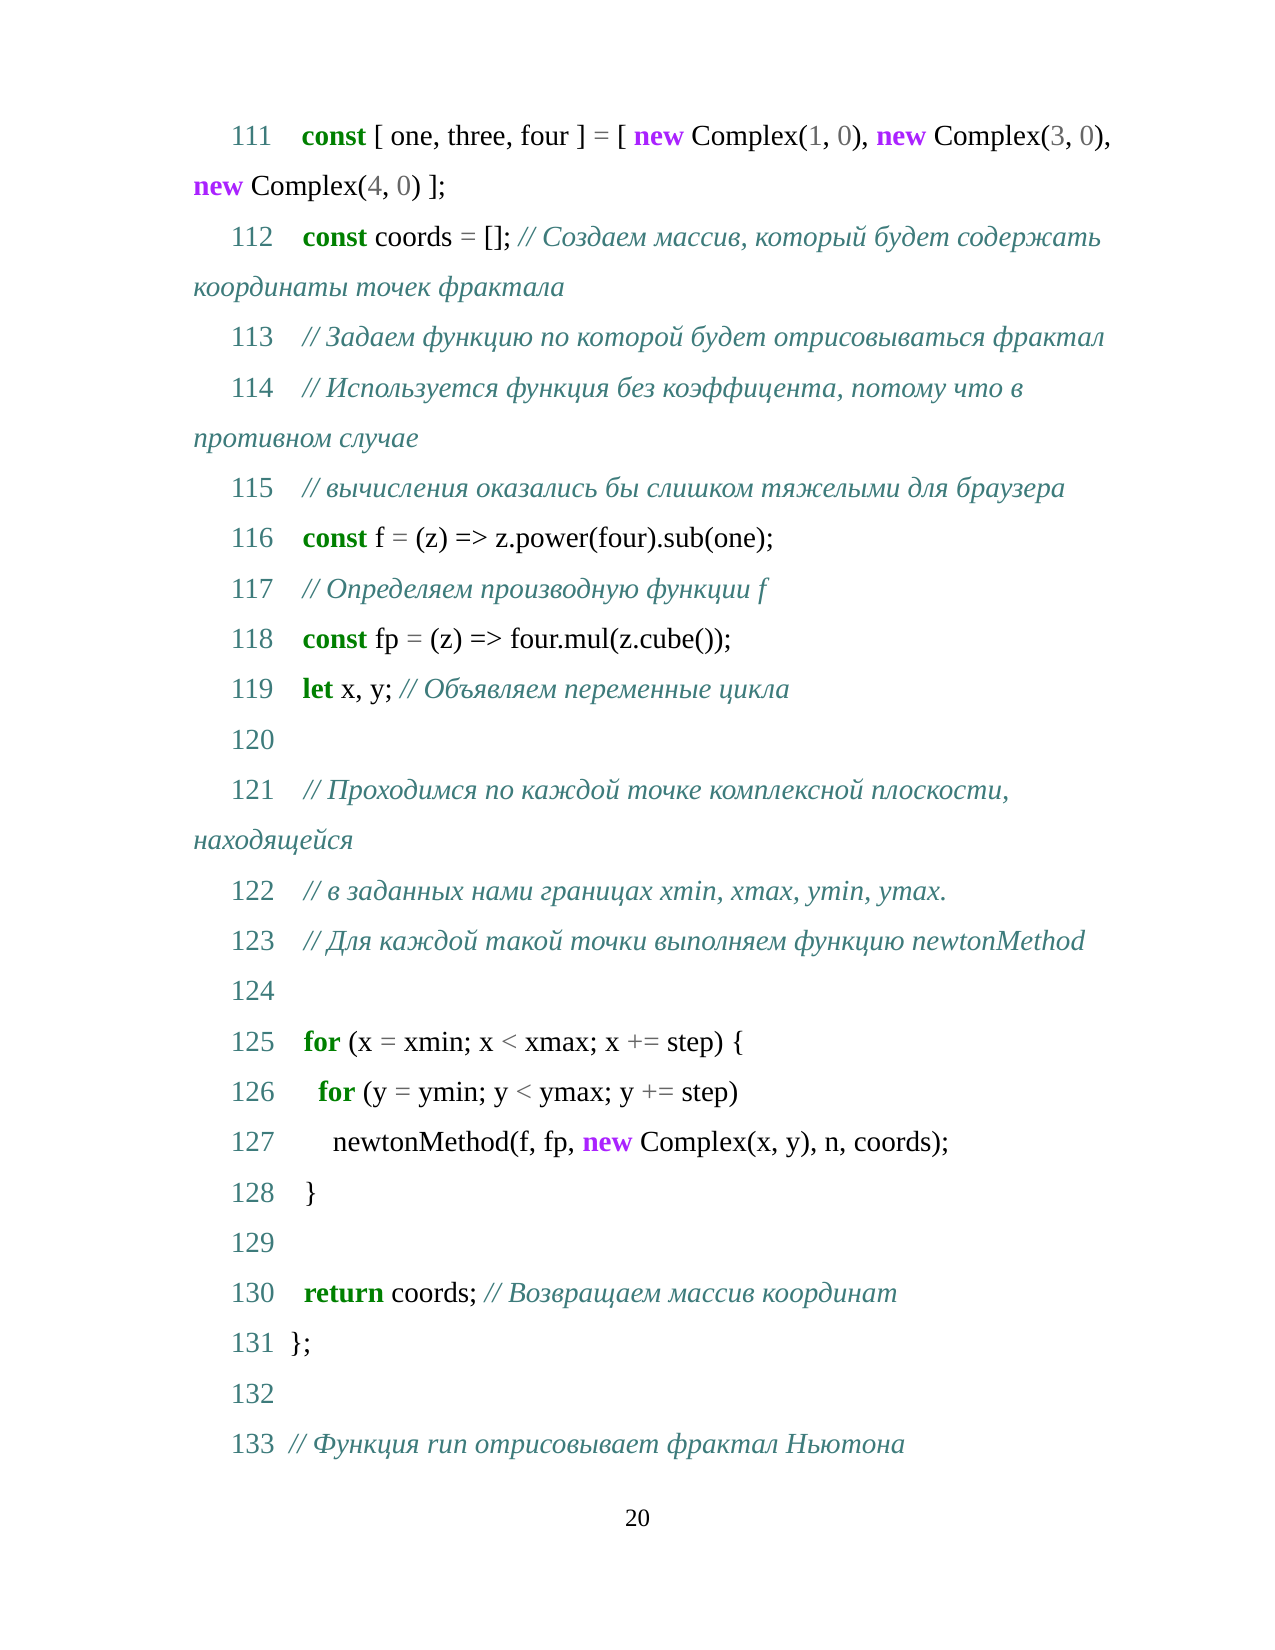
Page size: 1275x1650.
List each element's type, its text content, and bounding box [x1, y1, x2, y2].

text 113 // Задаем функцию по которой будет отрисовываться фрактал [193, 319, 1157, 353]
text 115 // вычисления оказались бы слишком тяжелыми для браузера [193, 470, 1157, 504]
text 130 return coords; // Возвращаем массив координат [193, 1275, 1157, 1309]
text 132 [193, 1376, 1157, 1409]
text 114 // Используется функция без коэффицента, потому что в противном случае [193, 370, 1157, 453]
text 128 } [193, 1175, 1157, 1208]
text 126 for (y = ymin; y < ymax; y += step) [193, 1074, 1157, 1108]
text 127 newtonMethod(f, fp, new Complex(x, y), n, coords); [193, 1124, 1157, 1158]
text 111 const [ one, three, four ] = [ new Complex(1, 0), new Complex(3, 0), new Complex(4, 0) ]; [193, 118, 1157, 202]
text 129 [193, 1225, 1157, 1258]
text 118 const fp = (z) => four.mul(z.cube()); [193, 621, 1157, 655]
text 131 }; [193, 1326, 1157, 1359]
text 121 // Проходимся по каждой точке комплексной плоскости, находящейся [193, 772, 1157, 856]
text 122 // в заданных нами границах xmin, xmax, ymin, ymax. [193, 873, 1157, 906]
text 119 let x, y; // Объявляем переменные цикла [193, 672, 1157, 705]
text 120 [193, 722, 1157, 755]
text 116 const f = (z) => z.power(four).sub(one); [193, 521, 1157, 554]
text 123 // Для каждой такой точки выполняем функцию newtonMethod [193, 923, 1157, 957]
text 117 // Определяем производную функции f [193, 571, 1157, 604]
text 112 const coords = []; // Создаем массив, который будет содержать координаты точек фрактала [193, 219, 1157, 303]
text 133 // Функция run отрисовывает фрактал Ньютона [193, 1426, 1157, 1460]
text 124 [193, 973, 1157, 1007]
text 125 for (x = xmin; x < xmax; x += step) { [193, 1024, 1157, 1057]
